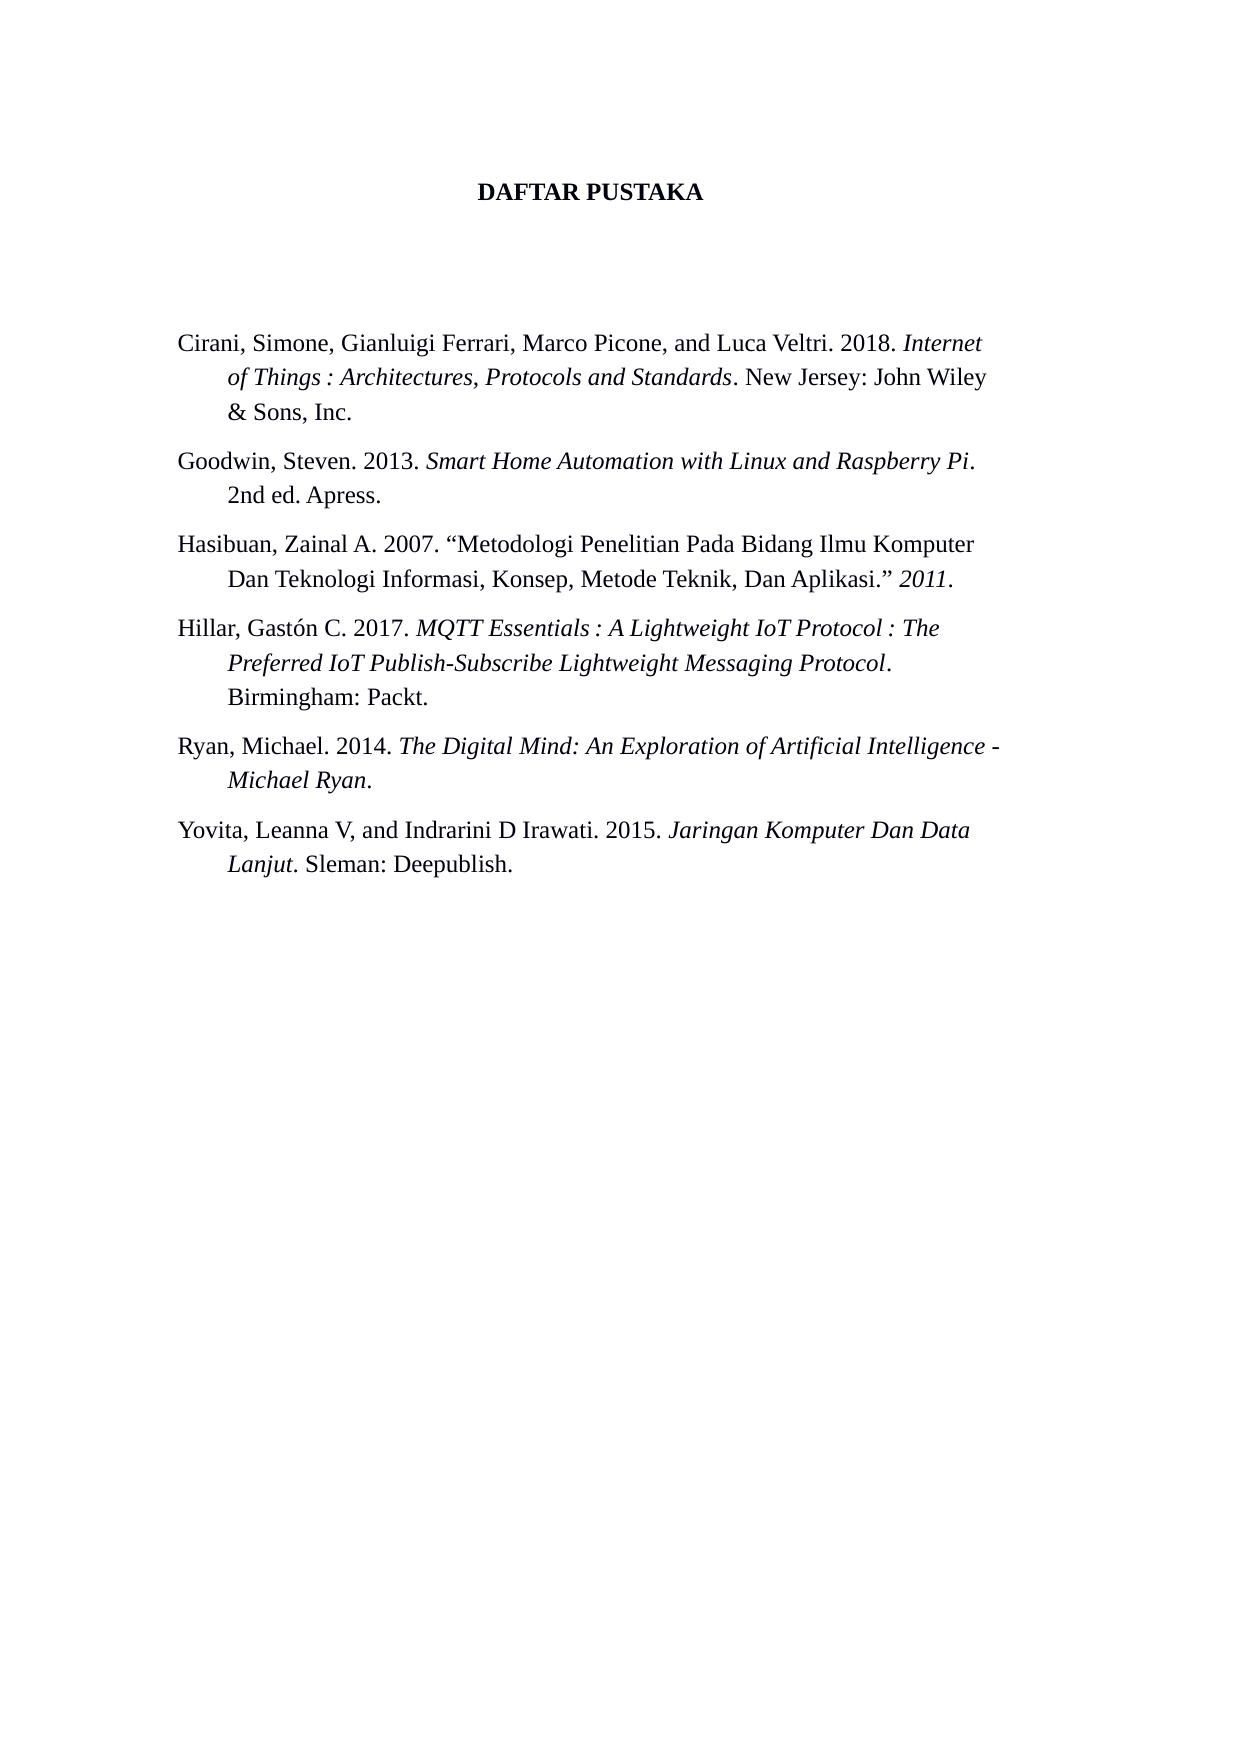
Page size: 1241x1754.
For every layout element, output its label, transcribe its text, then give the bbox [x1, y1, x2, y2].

text Cirani, Simone, Gianluigi Ferrari, Marco Picone, and Luca Veltri. 2018. Internet of Things : Architectures, Protocols and Standards. New Jersey: John Wiley & Sons, Inc. [177, 328, 1004, 426]
text Goodwin, Steven. 2013. Smart Home Automation with Linux and Raspberry Pi. 2nd ed. Apress. [177, 446, 1004, 509]
text Hasibuan, Zainal A. 2007. “Metodologi Penelitian Pada Bidang Ilmu Komputer Dan Teknologi Informasi, Konsep, Metode Teknik, Dan Aplikasi.” 2011. [177, 529, 1004, 593]
text Hillar, Gastón C. 2017. MQTT Essentials : A Lightweight IoT Protocol : The Preferred IoT Publish-Subscribe Lightweight Messaging Protocol. Birmingham: Packt. [177, 613, 1004, 711]
text Ryan, Michael. 2014. The Digital Mind: An Exploration of Artificial Intelligence - Michael Ryan. [177, 731, 1004, 794]
text Yovita, Leanna V, and Indrarini D Irawati. 2015. Jaringan Komputer Dan Data Lanjut. Sleman: Deepublish. [177, 815, 1004, 878]
subtitle DAFTAR PUSTAKA [177, 177, 1004, 206]
